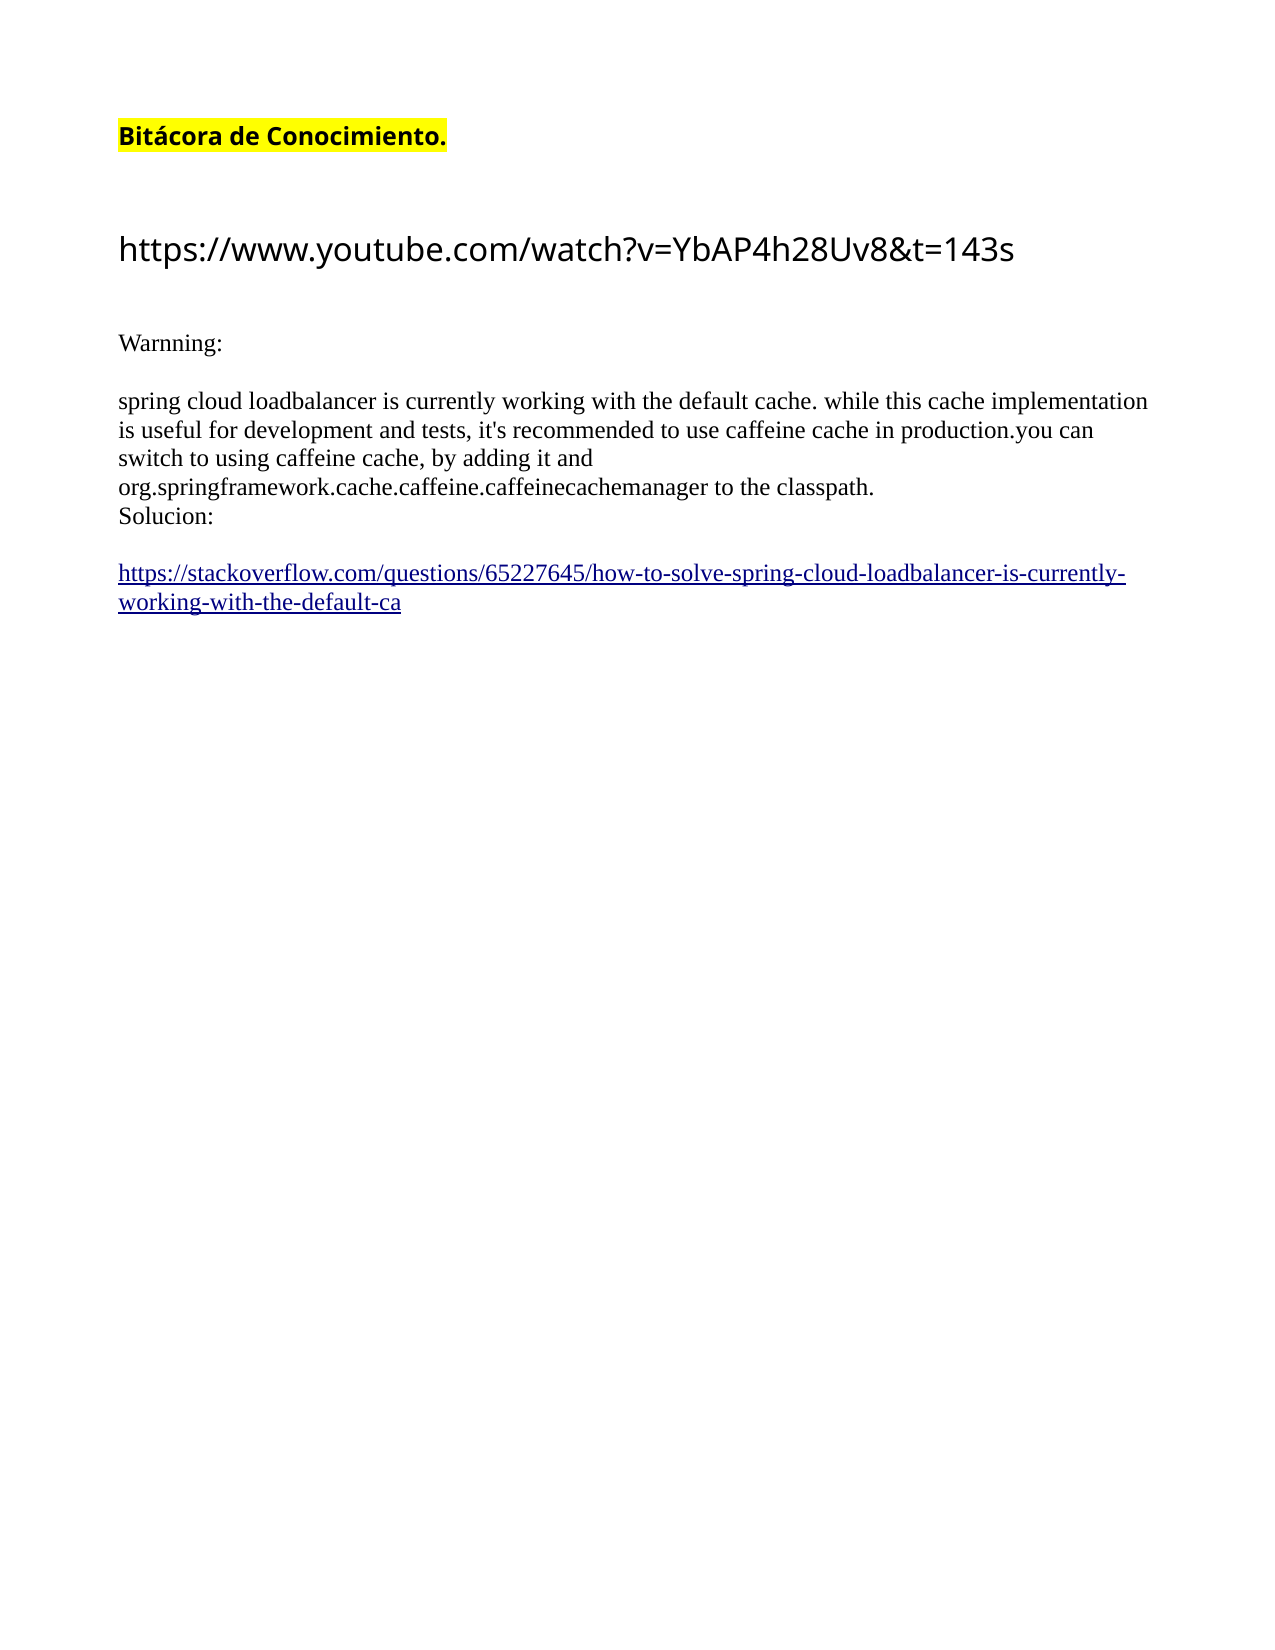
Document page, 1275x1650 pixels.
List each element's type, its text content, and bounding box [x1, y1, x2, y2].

text spring cloud loadbalancer is currently working with the default cache. while this cache implementation is useful for development and tests, it's recommended to use caffeine cache in production.you can switch to using caffeine cache, by adding it and org.springframework.cache.caffeine.caffeinecachemanager to the classpath. [118, 386, 1157, 501]
text Warnning: [118, 328, 1157, 357]
text https://stackoverflow.com/questions/65227645/how-to-solve-spring-cloud-loadbalancer-is-currently-working-with-the-default-ca [118, 558, 1157, 616]
text Solucion: [118, 501, 1157, 530]
text https://www.youtube.com/watch?v=YbAP4h28Uv8&t=143s [118, 226, 1157, 271]
